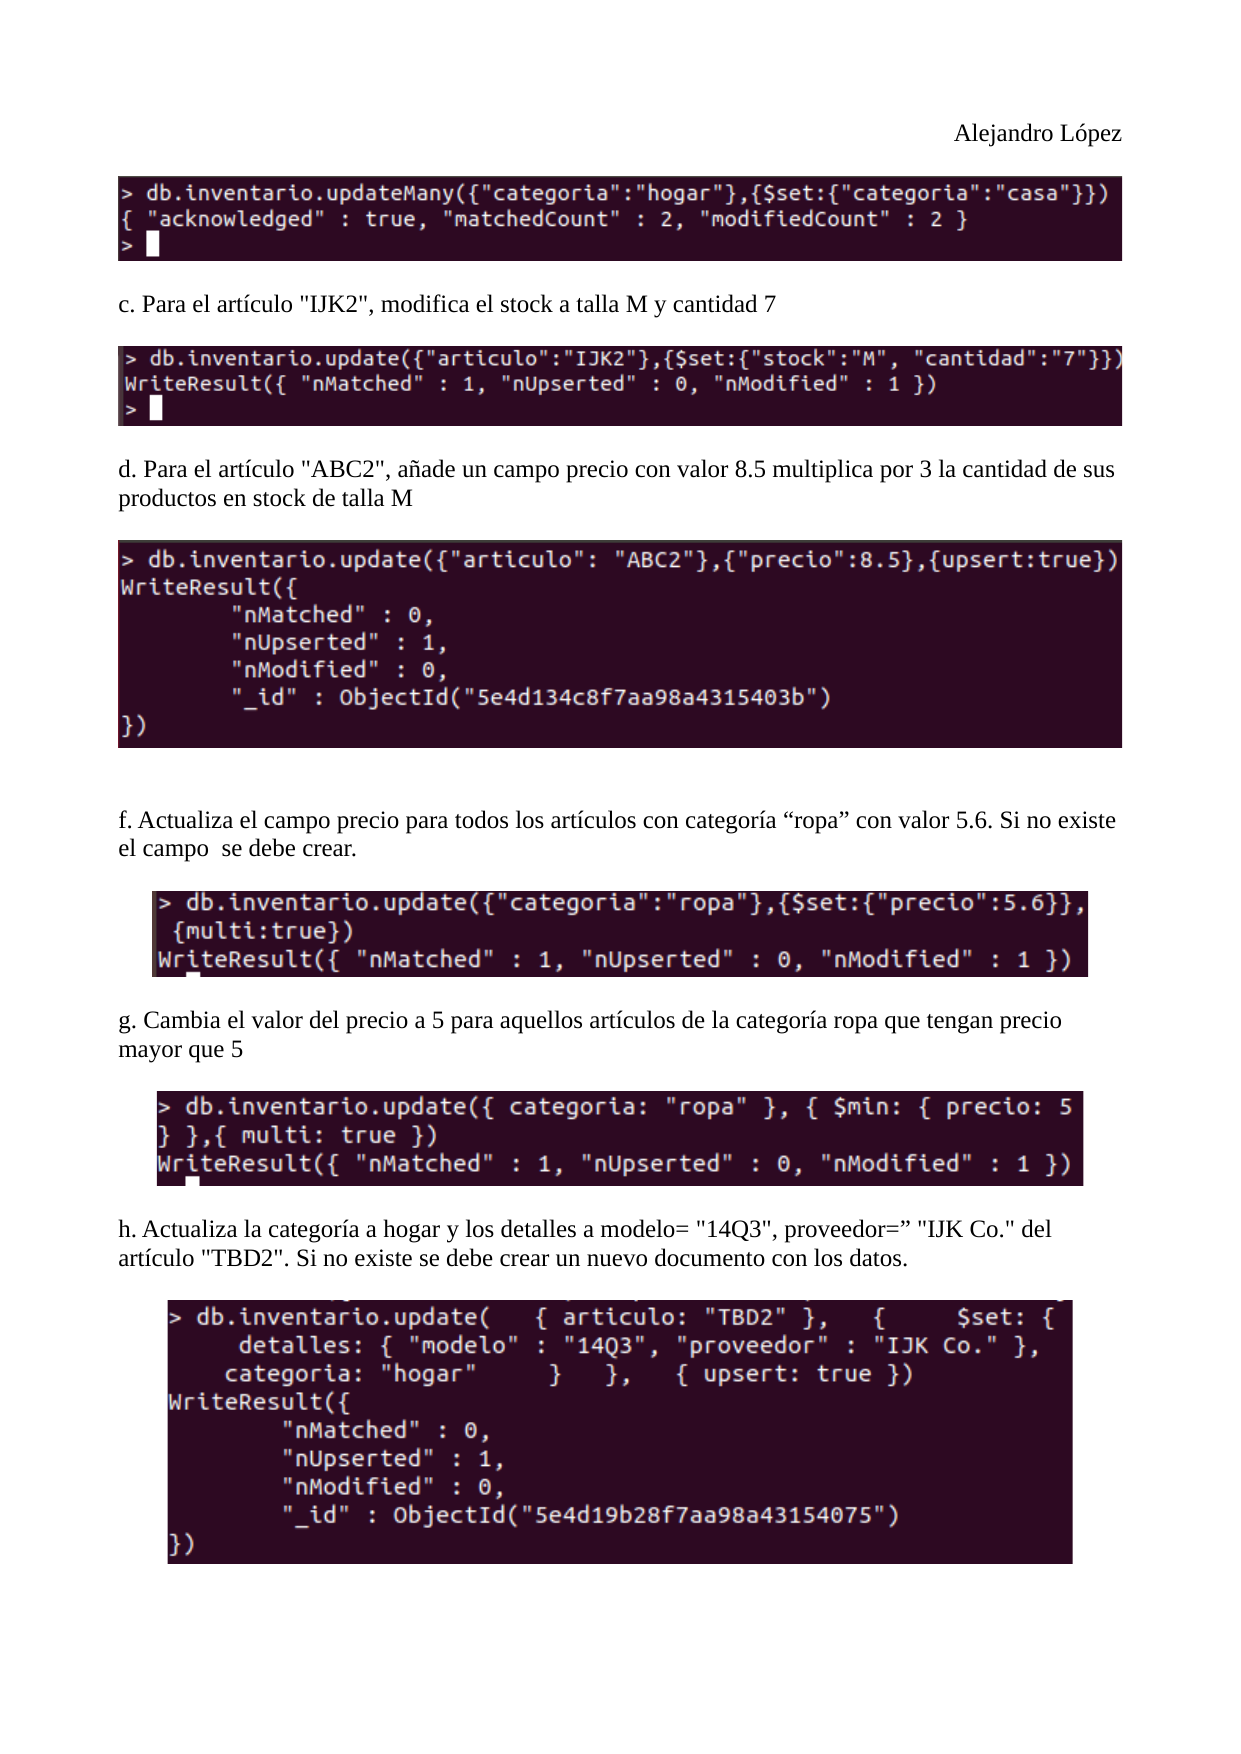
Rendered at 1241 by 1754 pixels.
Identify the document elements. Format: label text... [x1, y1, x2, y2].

picture [118, 540, 1123, 748]
picture [156, 1091, 1084, 1186]
text g. Cambia el valor del precio a 5 para aquellos artículos de la categoría ropa que tengan precio mayor que 5 [118, 1006, 1122, 1063]
text f. Actualiza el campo precio para todos los artículos con categoría “ropa” con valor 5.6. Si no existe el campo se debe crear. [118, 805, 1122, 862]
text h. Actualiza la categoría a hogar y los detalles a modelo= "14Q3", proveedor=” "IJK Co." del artículo "TBD2". Si no existe se debe crear un nuevo documento con los datos. [118, 1214, 1122, 1272]
picture [118, 346, 1123, 426]
picture [152, 891, 1089, 977]
text d. Para el artículo "ABC2", añade un campo precio con valor 8.5 multiplica por 3 la cantidad de sus productos en stock de talla M [118, 454, 1122, 512]
picture [167, 1300, 1073, 1564]
picture [118, 176, 1123, 261]
text c. Para el artículo "IJK2", modifica el stock a talla M y cantidad 7 [118, 289, 1122, 318]
